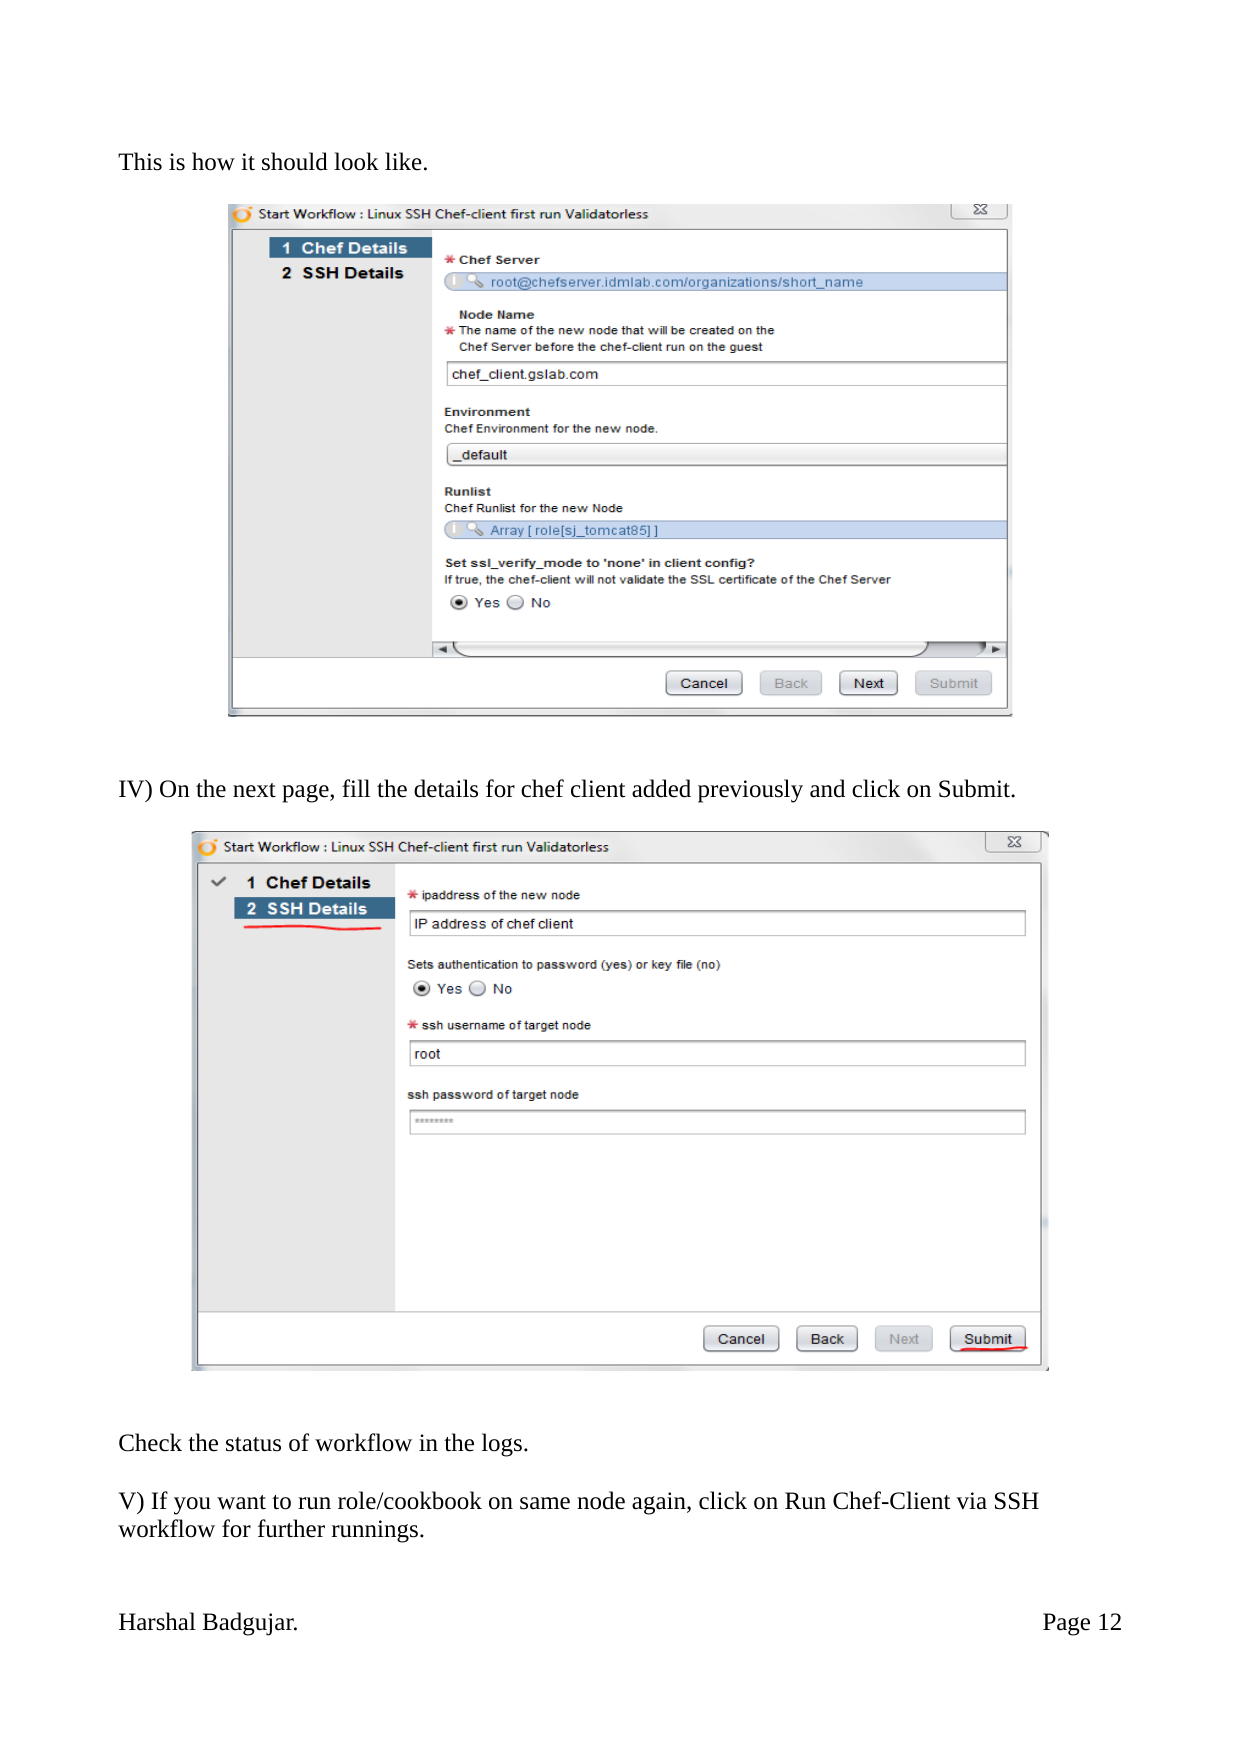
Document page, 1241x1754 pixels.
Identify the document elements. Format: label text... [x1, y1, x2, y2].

text This is how it should look like. [118, 147, 1122, 176]
picture [228, 204, 1013, 717]
text IV) On the next page, fill the details for chef client added previously and click on Submit. [118, 774, 1122, 803]
text V) If you want to run role/cookbook on same node again, click on Run Chef-Client via SSH workflow for further runnings. [118, 1486, 1122, 1543]
picture [191, 831, 1049, 1371]
text Check the status of workflow in the logs. [118, 1428, 1122, 1457]
